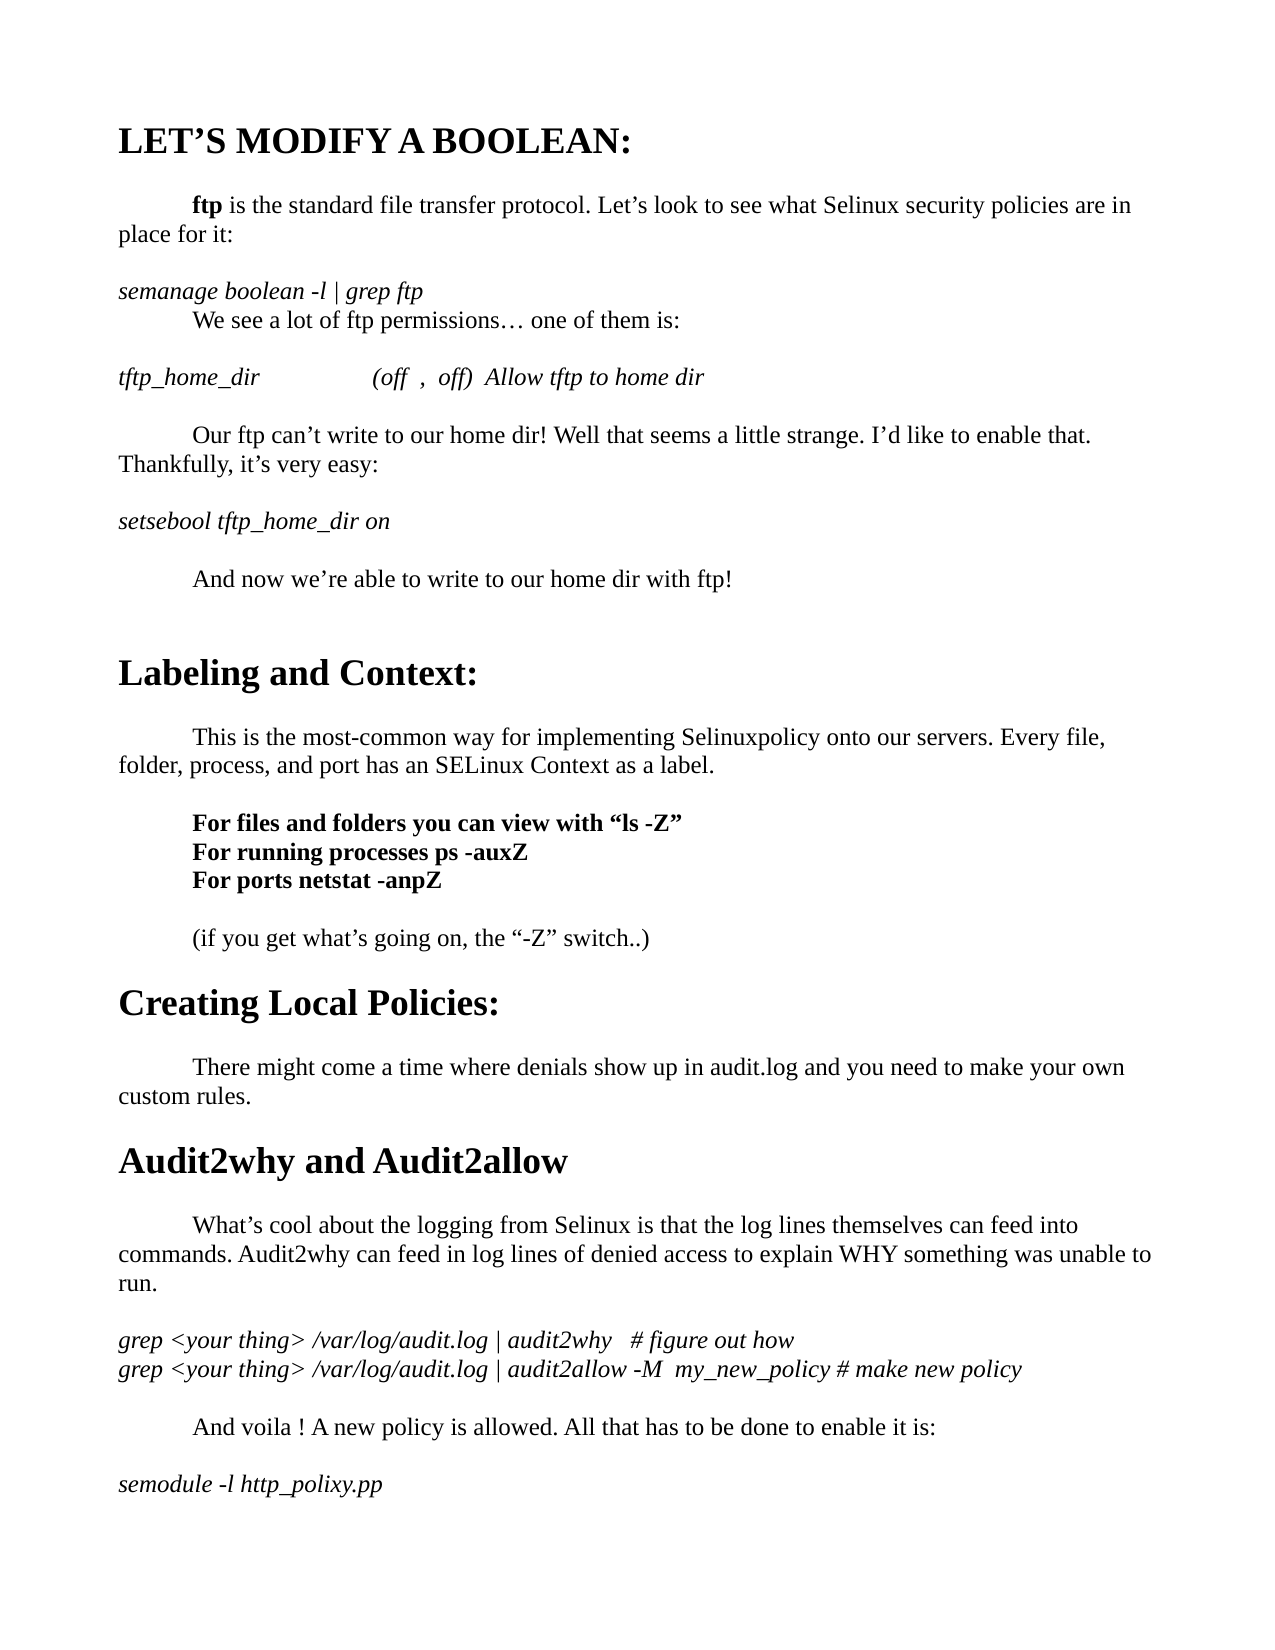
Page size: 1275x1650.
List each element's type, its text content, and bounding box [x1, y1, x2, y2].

text LET’S MODIFY A BOOLEAN: [118, 118, 1157, 161]
text For ports netstat -anpZ [118, 866, 1157, 894]
text For files and folders you can view with “ls -Z” [118, 808, 1157, 837]
text For running processes ps -auxZ [118, 837, 1157, 866]
text ftp is the standard file transfer protocol. Let’s look to see what Selinux security policies are in place for it: [118, 190, 1157, 247]
text This is the most-common way for implementing Selinuxpolicy onto our servers. Every file, folder, process, and port has an SELinux Context as a label. [118, 722, 1157, 779]
text Creating Local Policies: [118, 981, 1157, 1024]
text grep <your thing> /var/log/audit.log | audit2why # figure out how grep <your thing> /var/log/audit.log | audit2allow -M my_new_policy # make new policy [118, 1326, 1157, 1383]
text And voila ! A new policy is allowed. All that has to be done to enable it is: [118, 1412, 1157, 1441]
text semodule -l http_polixy.pp [118, 1469, 1157, 1498]
text There might come a time where denials show up in audit.log and you need to make your own custom rules. [118, 1052, 1157, 1110]
text And now we’re able to write to our home dir with ftp! [118, 564, 1157, 592]
text tftp_home_dir (off , off) Allow tftp to home dir [118, 362, 1157, 391]
text Audit2why and Audit2allow [118, 1139, 1157, 1182]
text We see a lot of ftp permissions… one of them is: [118, 305, 1157, 334]
text setsebool tftp_home_dir on [118, 506, 1157, 535]
text semanage boolean -l | grep ftp [118, 276, 1157, 305]
text (if you get what’s going on, the “-Z” switch..) [118, 923, 1157, 952]
text What’s cool about the logging from Selinux is that the log lines themselves can feed into commands. Audit2why can feed in log lines of denied access to explain WHY something was unable to run. [118, 1211, 1157, 1297]
text Labeling and Context: [118, 650, 1157, 693]
text Our ftp can’t write to our home dir! Well that seems a little strange. I’d like to enable that. Thankfully, it’s very easy: [118, 420, 1157, 477]
